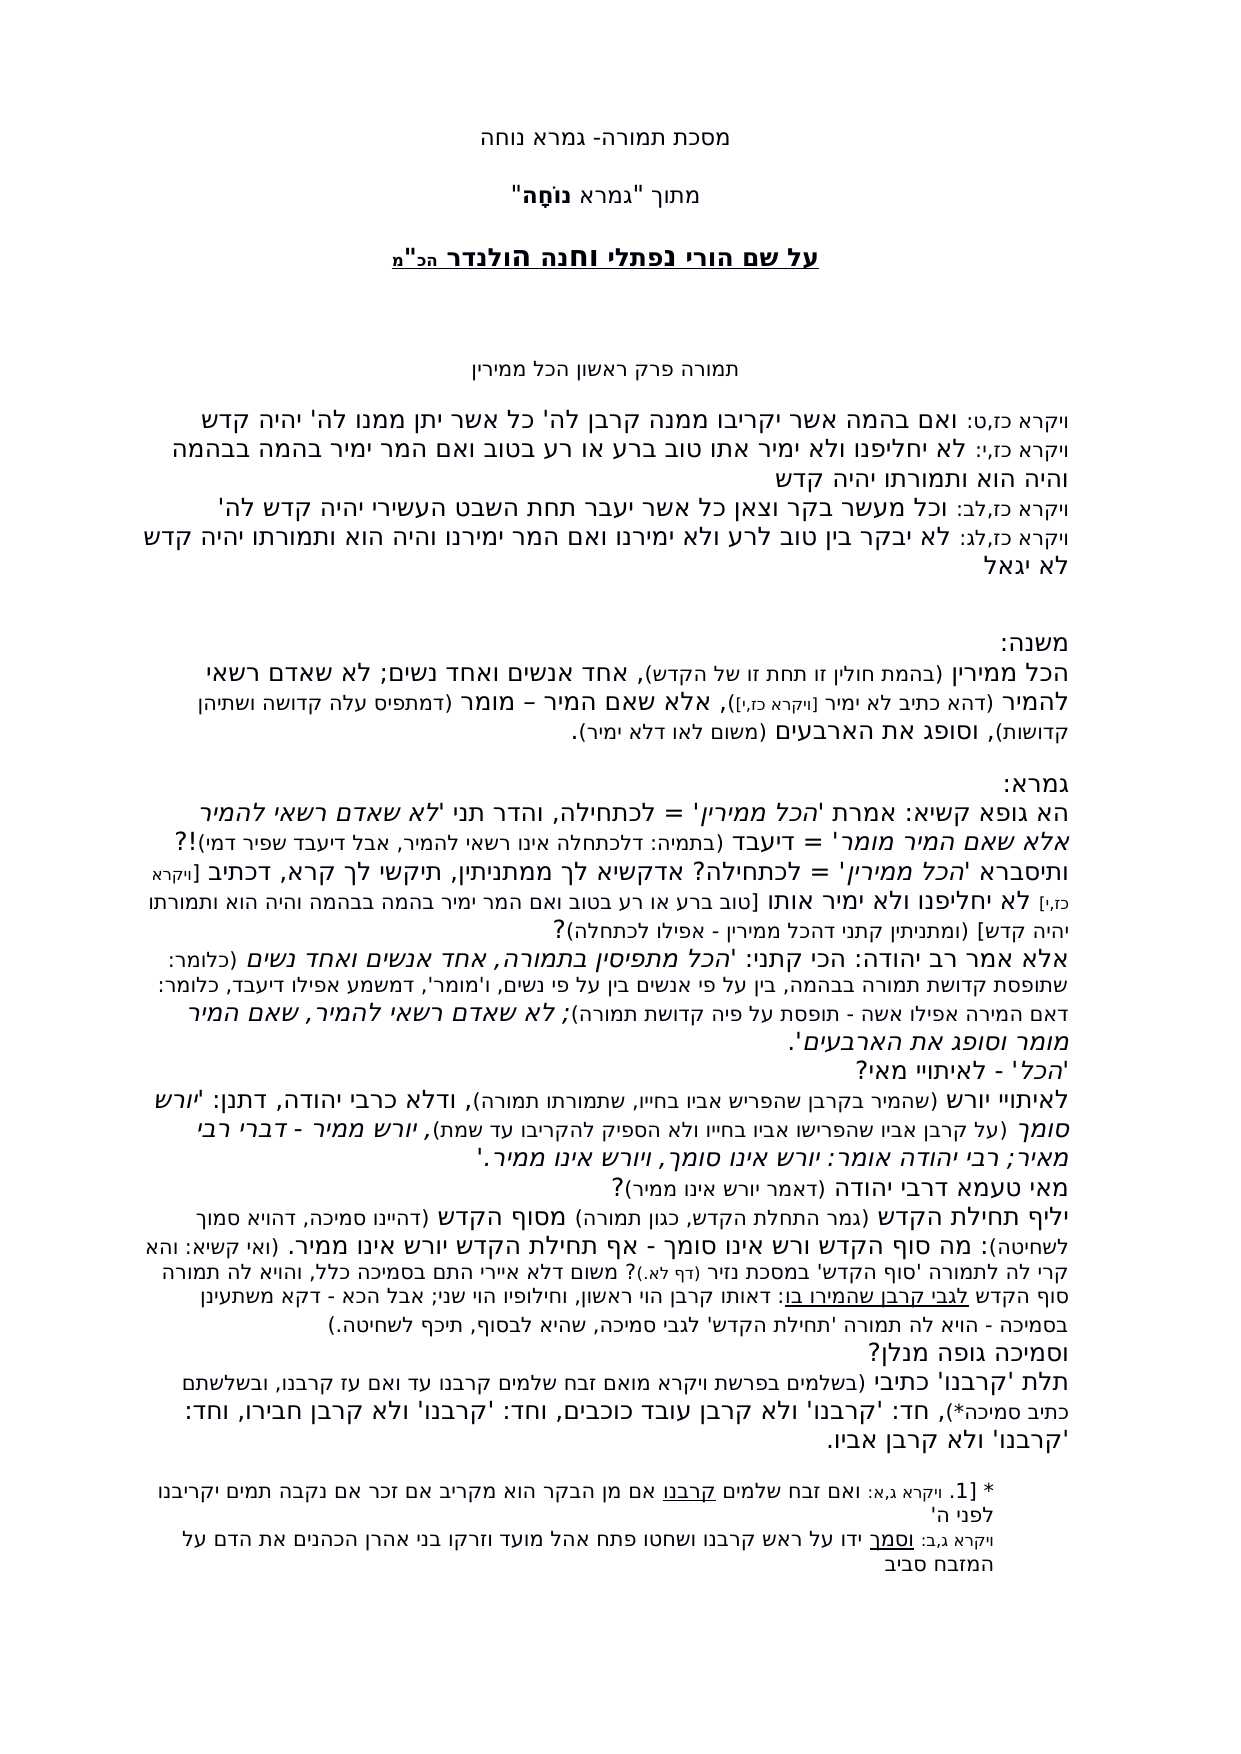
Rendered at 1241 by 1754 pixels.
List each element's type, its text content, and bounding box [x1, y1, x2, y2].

text הכל ממירין (בהמת חולין זו תחת זו של הקדש), אחד אנשים ואחד נשים; לא שאדם רשאי להמיר (דהא כתיב לא ימיר [ויקרא כז,י]), אלא שאם המיר – מומר (דמתפיס עלה קדושה ושתיהן קדושות), וסופג את הארבעים (משום לאו דלא ימיר). [142, 658, 1069, 745]
text גמרא: [142, 769, 1069, 798]
text על שם הורי נפתלי וחנה הולנדר הכ"מ [142, 239, 1069, 273]
text לאיתויי יורש (שהמיר בקרבן שהפריש אביו בחייו, שתמורתו תמורה), ודלא כרבי יהודה, דתנן: 'יורש סומך (על קרבן אביו שהפרישו אביו בחייו ולא הספיק להקריבו עד שמת), יורש ממיר - דברי רבי מאיר; רבי יהודה אומר: יורש אינו סומך, ויורש אינו ממיר.' [142, 1085, 1069, 1173]
text מאי טעמא דרבי יהודה (דאמר יורש אינו ממיר)? [142, 1173, 1069, 1202]
text וסמיכה גופה מנלן? [142, 1338, 1069, 1367]
text * [1. ויקרא ג,א: ואם זבח שלמים קרבנו אם מן הבקר הוא מקריב אם זכר אם נקבה תמים יקריבנו לפני ה' [142, 1479, 994, 1527]
text ויקרא כז,לב: וכל מעשר בקר וצאן כל אשר יעבר תחת השבט העשירי יהיה קדש לה' [142, 493, 1069, 522]
text ויקרא כז,לג: לא יבקר בין טוב לרע ולא ימירנו ואם המר ימירנו והיה הוא ותמורתו יהיה קדש לא יגאל [142, 522, 1069, 580]
text תלת 'קרבנו' כתיבי (בשלמים בפרשת ויקרא מואם זבח שלמים קרבנו עד ואם עז קרבנו, ובשלשתם כתיב סמיכה*), חד: 'קרבנו' ולא קרבן עובד כוכבים, וחד: 'קרבנו' ולא קרבן חבירו, וחד: 'קרבנו' ולא קרבן אביו. [142, 1367, 1069, 1454]
text יליף תחילת הקדש (גמר התחלת הקדש, כגון תמורה) מסוף הקדש (דהיינו סמיכה, דהויא סמוך לשחיטה): מה סוף הקדש ורש אינו סומך - אף תחילת הקדש יורש אינו ממיר. (ואי קשיא: והא קרי לה לתמורה 'סוף הקדש' במסכת נזיר (דף לא.)? משום דלא איירי התם בסמיכה כלל, והויא לה תמורה סוף הקדש לגבי קרבן שהמירו בו: דאותו קרבן הוי ראשון, וחילופיו הוי שני; אבל הכא - דקא משתעינן בסמיכה - הויא לה תמורה 'תחילת הקדש' לגבי סמיכה, שהיא לבסוף, תיכף לשחיטה.) [142, 1202, 1069, 1338]
text 'הכל' - לאיתויי מאי? [142, 1056, 1069, 1085]
text הא גופא קשיא: אמרת 'הכל ממירין' = לכתחילה, והדר תני 'לא שאדם רשאי להמיר אלא שאם המיר מומר' = דיעבד (בתמיה: דלכתחלה אינו רשאי להמיר, אבל דיעבד שפיר דמי)!? [142, 798, 1069, 857]
text ויקרא ג,ב: וסמך ידו על ראש קרבנו ושחטו פתח אהל מועד וזרקו בני אהרן הכהנים את הדם על המזבח סביב [142, 1527, 994, 1576]
text מתוך "גמרא נוֹחָה" [142, 181, 1069, 210]
text תמורה פרק ראשון הכל ממירין [142, 357, 1069, 381]
text ויקרא כז,י: לא יחליפנו ולא ימיר אתו טוב ברע או רע בטוב ואם המר ימיר בהמה בבהמה והיה הוא ותמורתו יהיה קדש [142, 434, 1069, 493]
text ותיסברא 'הכל ממירין' = לכתחילה? אדקשיא לך ממתניתין, תיקשי לך קרא, דכתיב [ויקרא כז,י] לא יחליפנו ולא ימיר אותו [טוב ברע או רע בטוב ואם המר ימיר בהמה בבהמה והיה הוא ותמורתו יהיה קדש] (ומתניתין קתני דהכל ממירין - אפילו לכתחלה)? [142, 857, 1069, 944]
text מסכת תמורה- גמרא נוחה [142, 124, 1069, 151]
text ויקרא כז,ט: ואם בהמה אשר יקריבו ממנה קרבן לה' כל אשר יתן ממנו לה' יהיה קדש [142, 405, 1069, 434]
text אלא אמר רב יהודה: הכי קתני: 'הכל מתפיסין בתמורה, אחד אנשים ואחד נשים (כלומר: שתופסת קדושת תמורה בבהמה, בין על פי אנשים בין על פי נשים, ו'מומר', דמשמע אפילו דיעבד, כלומר: דאם המירה אפילו אשה - תופסת על פיה קדושת תמורה); לא שאדם רשאי להמיר, שאם המיר מומר וסופג את הארבעים'. [142, 944, 1069, 1056]
text משנה: [142, 628, 1069, 658]
